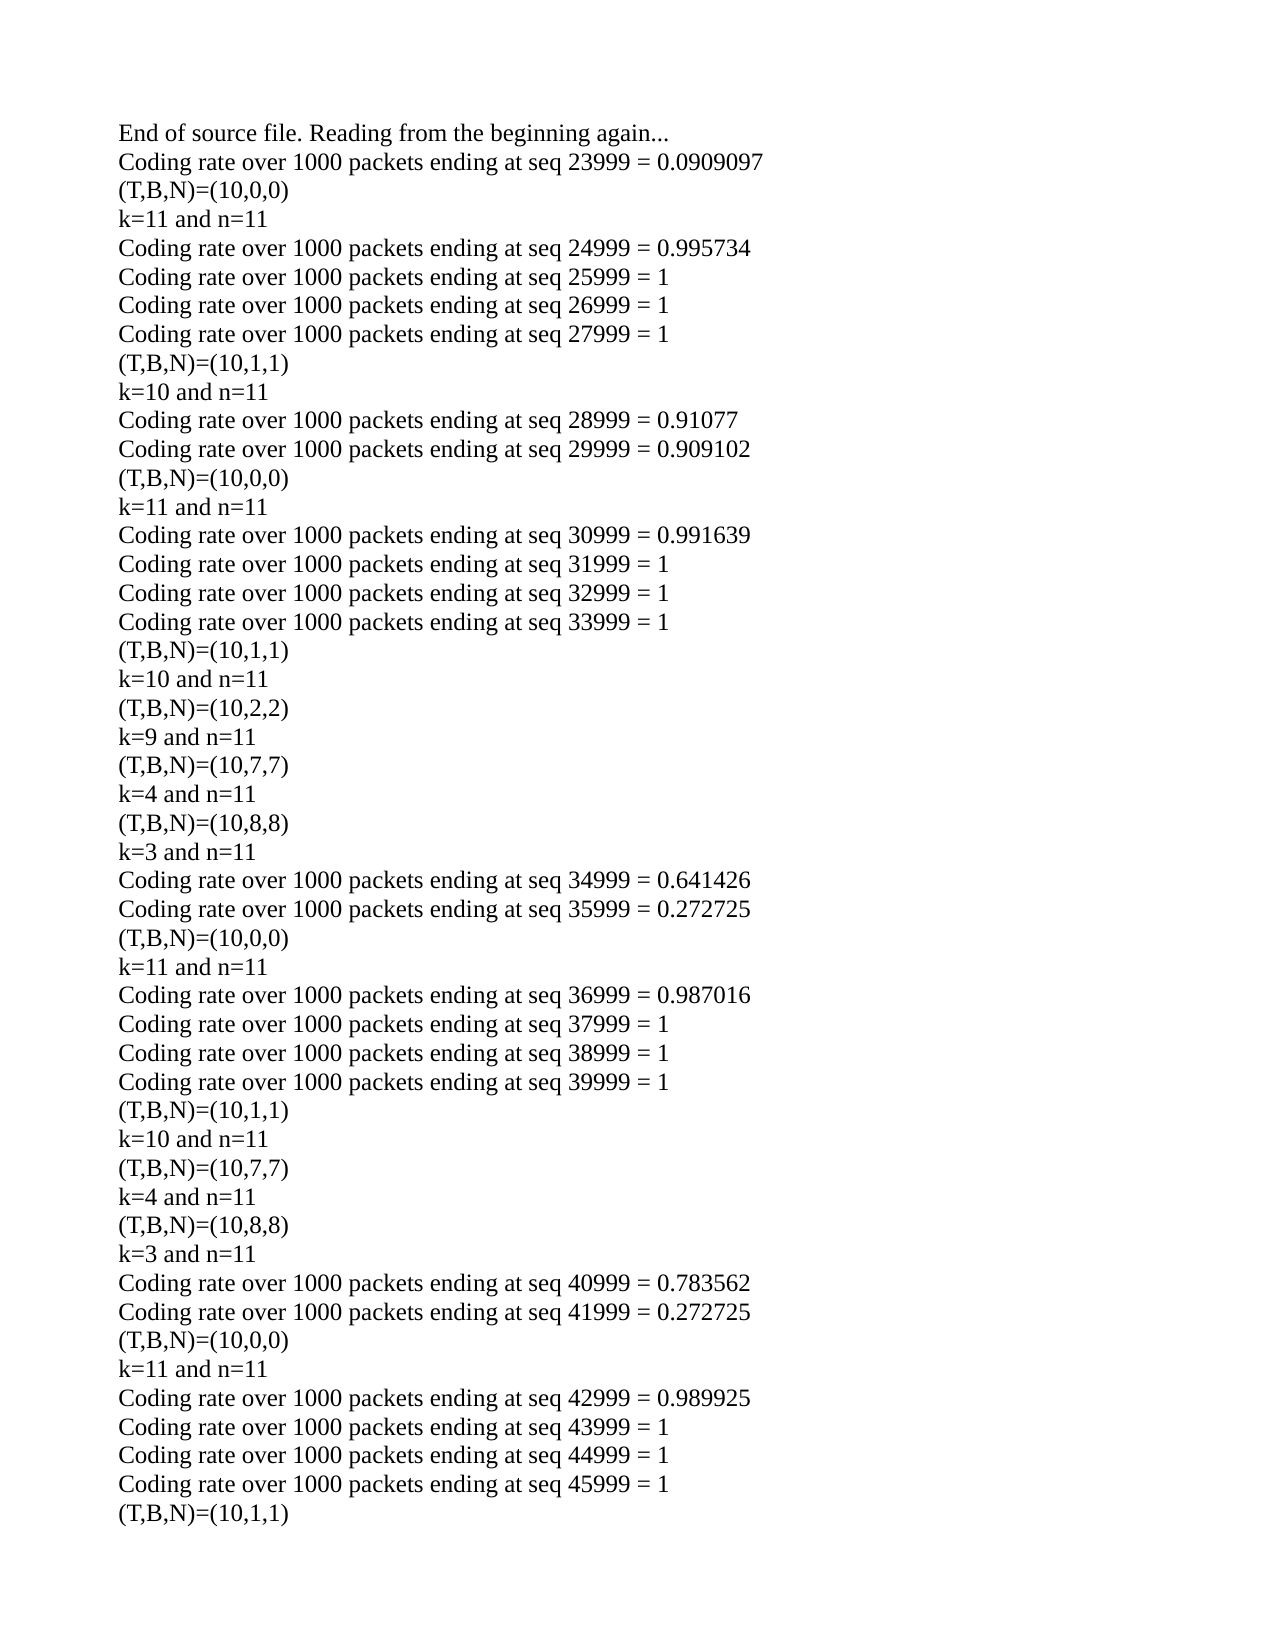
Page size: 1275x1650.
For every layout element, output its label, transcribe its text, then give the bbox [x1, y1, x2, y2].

text (T,B,N)=(10,2,2) [118, 693, 1157, 722]
text Coding rate over 1000 packets ending at seq 43999 = 1 [118, 1412, 1157, 1441]
text Coding rate over 1000 packets ending at seq 24999 = 0.995734 [118, 233, 1157, 262]
text (T,B,N)=(10,0,0) [118, 1326, 1157, 1354]
text Coding rate over 1000 packets ending at seq 36999 = 0.987016 [118, 981, 1157, 1009]
text k=11 and n=11 [118, 1354, 1157, 1383]
text End of source file. Reading from the beginning again... [118, 118, 1157, 147]
text k=9 and n=11 [118, 722, 1157, 751]
text k=4 and n=11 [118, 1182, 1157, 1211]
text k=11 and n=11 [118, 204, 1157, 233]
text Coding rate over 1000 packets ending at seq 23999 = 0.0909097 [118, 147, 1157, 176]
text Coding rate over 1000 packets ending at seq 34999 = 0.641426 [118, 866, 1157, 894]
text k=11 and n=11 [118, 492, 1157, 521]
text Coding rate over 1000 packets ending at seq 41999 = 0.272725 [118, 1297, 1157, 1326]
text Coding rate over 1000 packets ending at seq 26999 = 1 [118, 291, 1157, 319]
text k=10 and n=11 [118, 1124, 1157, 1153]
text (T,B,N)=(10,1,1) [118, 348, 1157, 377]
text k=3 and n=11 [118, 1239, 1157, 1268]
text (T,B,N)=(10,7,7) [118, 751, 1157, 779]
text Coding rate over 1000 packets ending at seq 44999 = 1 [118, 1441, 1157, 1469]
text Coding rate over 1000 packets ending at seq 28999 = 0.91077 [118, 406, 1157, 434]
text (T,B,N)=(10,0,0) [118, 176, 1157, 204]
text Coding rate over 1000 packets ending at seq 45999 = 1 [118, 1469, 1157, 1498]
text Coding rate over 1000 packets ending at seq 32999 = 1 [118, 578, 1157, 607]
text k=3 and n=11 [118, 837, 1157, 866]
text Coding rate over 1000 packets ending at seq 38999 = 1 [118, 1038, 1157, 1067]
text Coding rate over 1000 packets ending at seq 35999 = 0.272725 [118, 894, 1157, 923]
text (T,B,N)=(10,0,0) [118, 463, 1157, 492]
text Coding rate over 1000 packets ending at seq 25999 = 1 [118, 262, 1157, 291]
text Coding rate over 1000 packets ending at seq 29999 = 0.909102 [118, 434, 1157, 463]
text Coding rate over 1000 packets ending at seq 27999 = 1 [118, 319, 1157, 348]
text (T,B,N)=(10,8,8) [118, 808, 1157, 837]
text k=4 and n=11 [118, 779, 1157, 808]
text (T,B,N)=(10,1,1) [118, 1498, 1157, 1527]
text Coding rate over 1000 packets ending at seq 33999 = 1 [118, 607, 1157, 636]
text (T,B,N)=(10,7,7) [118, 1153, 1157, 1182]
text Coding rate over 1000 packets ending at seq 40999 = 0.783562 [118, 1268, 1157, 1297]
text k=10 and n=11 [118, 664, 1157, 693]
text Coding rate over 1000 packets ending at seq 31999 = 1 [118, 549, 1157, 578]
text Coding rate over 1000 packets ending at seq 30999 = 0.991639 [118, 521, 1157, 549]
text Coding rate over 1000 packets ending at seq 37999 = 1 [118, 1009, 1157, 1038]
text Coding rate over 1000 packets ending at seq 39999 = 1 [118, 1067, 1157, 1096]
text (T,B,N)=(10,8,8) [118, 1211, 1157, 1239]
text k=11 and n=11 [118, 952, 1157, 981]
text (T,B,N)=(10,1,1) [118, 636, 1157, 664]
text Coding rate over 1000 packets ending at seq 42999 = 0.989925 [118, 1383, 1157, 1412]
text (T,B,N)=(10,1,1) [118, 1096, 1157, 1124]
text k=10 and n=11 [118, 377, 1157, 406]
text (T,B,N)=(10,0,0) [118, 923, 1157, 952]
